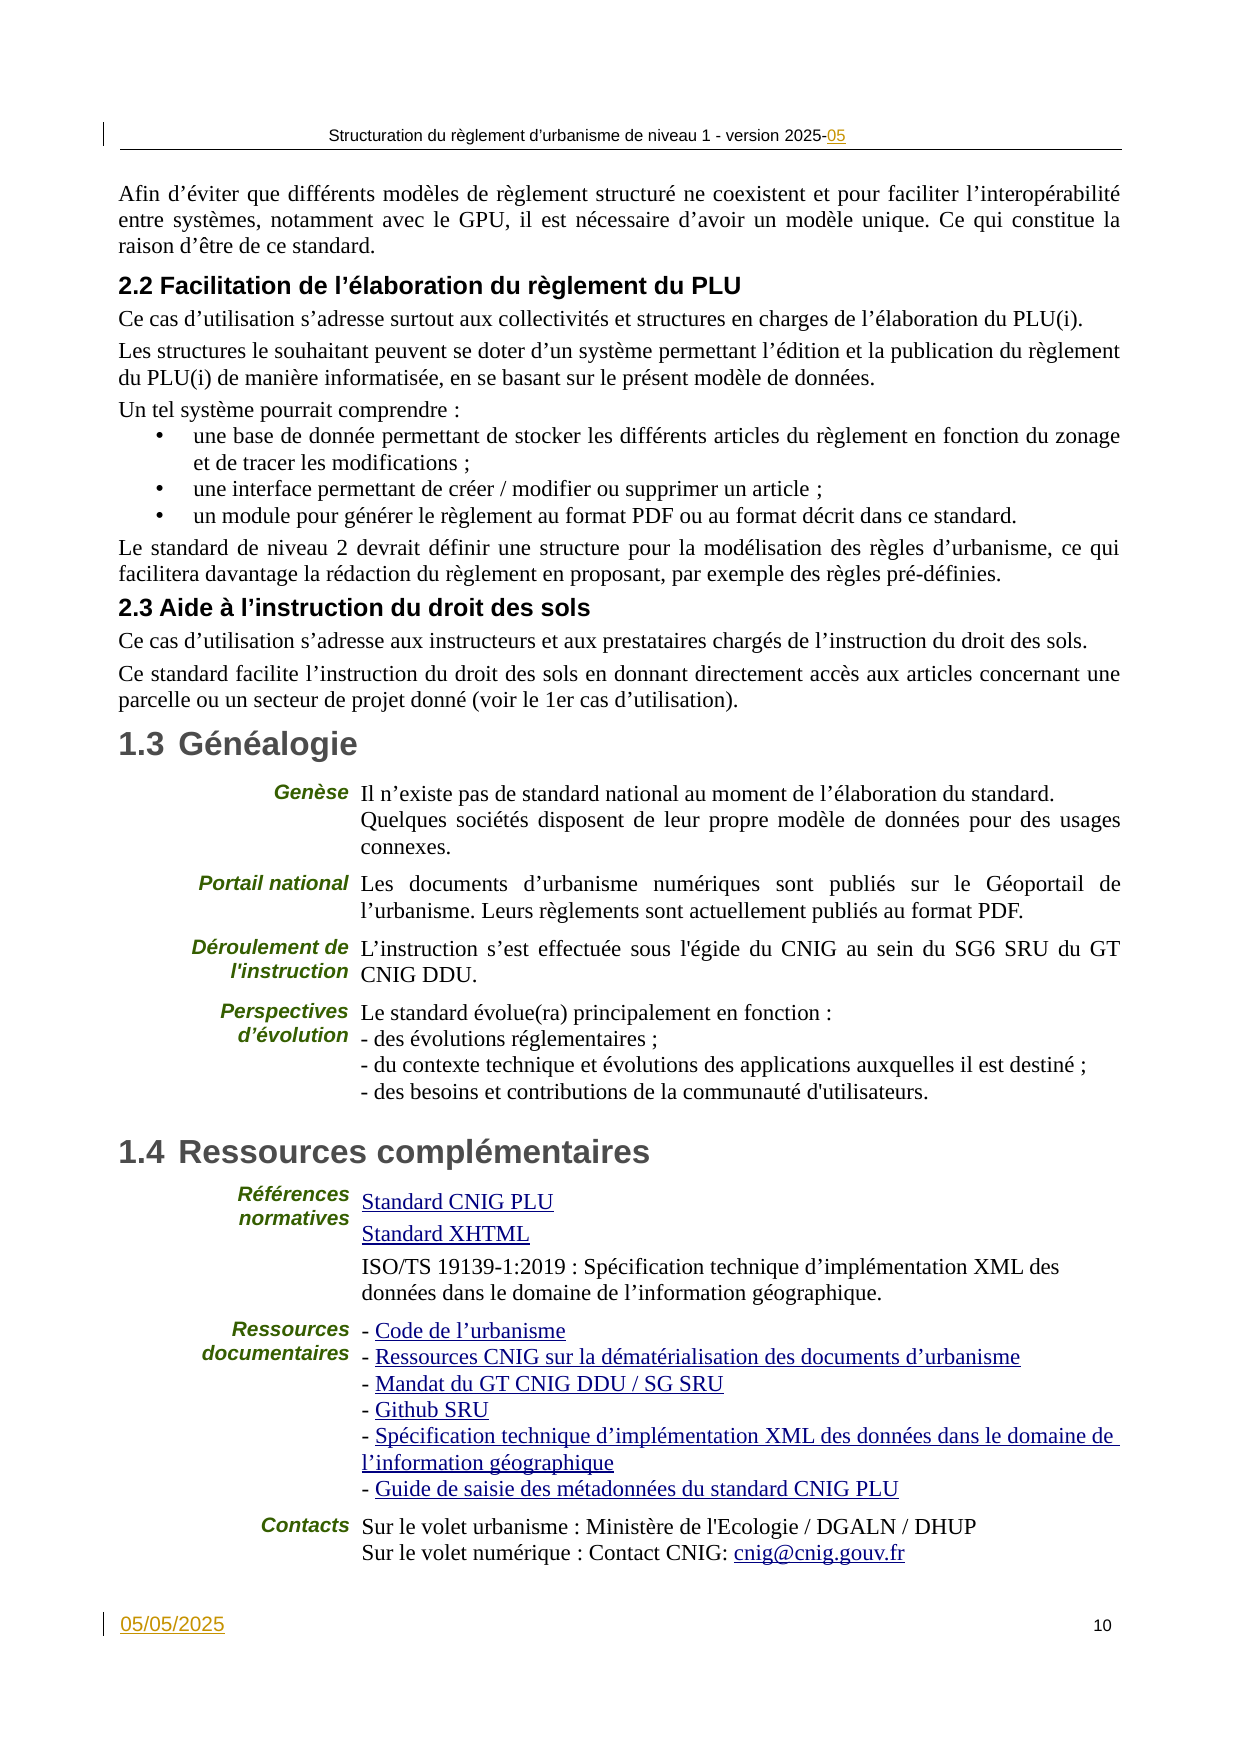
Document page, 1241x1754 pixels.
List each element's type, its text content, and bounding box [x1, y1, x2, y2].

text Les structures le souhaitant peuvent se doter d’un système permettant l’édition et la publication du règlement du PLU(i) de manière informatisée, en se basant sur le présent modèle de données. [118, 338, 1122, 390]
table_cell L’instruction s’est effectuée sous l'égide du CNIG au sein du SG6 SRU du GT CNIG DDU. [354, 929, 1122, 993]
table_cell Les documents d’urbanisme numériques sont publiés sur le Géoportail de l’urbanisme. Leurs règlements sont actuellement publiés au format PDF. [354, 865, 1122, 929]
subtitle Généalogie [118, 724, 1122, 762]
text 2.2 Facilitation de l’élaboration du règlement du PLU [118, 271, 1122, 299]
table_cell Perspectives d’évolution [118, 993, 354, 1110]
text Ce cas d’utilisation s’adresse aux instructeurs et aux prestataires chargés de l’instruction du droit des sols. [118, 627, 1122, 654]
table_cell Sur le volet urbanisme : Ministère de l'Ecologie / DGALN / DHUP Sur le volet numérique : Contact CNIG: cnig@cnig.gouv.fr [355, 1507, 1122, 1571]
text Un tel système pourrait comprendre : [118, 396, 1122, 423]
table_cell Déroulement de l'instruction [118, 929, 354, 993]
table_cell Ressources documentaires [118, 1311, 355, 1507]
text Ce standard facilite l’instruction du droit des sols en donnant directement accès aux articles concernant une parcelle ou un secteur de projet donné (voir le 1er cas d’utilisation). [118, 659, 1122, 712]
subtitle Ressources complémentaires [118, 1132, 1122, 1171]
text Afin d’éviter que différents modèles de règlement structuré ne coexistent et pour faciliter l’interopérabilité entre systèmes, notamment avec le GPU, il est nécessaire d’avoir un modèle unique. Ce qui constitue la raison d’être de ce standard. [118, 180, 1122, 259]
table_header Il n’existe pas de standard national au moment de l’élaboration du standard. Quelques sociétés disposent de leur propre modèle de données pour des usages connexes. [354, 774, 1122, 865]
table_cell Le standard évolue(ra) principalement en fonction : - des évolutions réglementaires ; - du contexte technique et évolutions des applications auxquelles il est destiné ; - des besoins et contributions de la communauté d'utilisateurs. [354, 993, 1122, 1110]
table_header Standard CNIG PLU Standard XHTML ISO/TS 19139-1:2019 : Spécification technique d’implémentation XML des données dans le domaine de l’information géographique. [355, 1176, 1122, 1311]
list une base de donnée permettant de stocker les différents articles du règlement en fonction du zonage et de tracer les modifications ; [156, 423, 1122, 475]
list un module pour générer le règlement au format PDF ou au format décrit dans ce standard. [156, 502, 1122, 528]
list une interface permettant de créer / modifier ou supprimer un article ; [156, 475, 1122, 502]
table_cell Portail national [118, 865, 354, 929]
table_header Genèse [118, 774, 354, 865]
table_cell - Code de l’urbanisme - Ressources CNIG sur la dématérialisation des documents d’urbanisme - Mandat du GT CNIG DDU / SG SRU - Github SRU - Spécification technique d’implémentation XML des données dans le domaine de l’information géographique - Guide de saisie des métadonnées du standard CNIG PLU [355, 1311, 1122, 1507]
text 2.3 Aide à l’instruction du droit des sols [118, 593, 1122, 621]
table_header Références normatives [118, 1176, 355, 1311]
table_cell Contacts [118, 1507, 355, 1571]
text Ce cas d’utilisation s’adresse surtout aux collectivités et structures en charges de l’élaboration du PLU(i). [118, 305, 1122, 332]
text Le standard de niveau 2 devrait définir une structure pour la modélisation des règles d’urbanisme, ce qui facilitera davantage la rédaction du règlement en proposant, par exemple des règles pré-définies. [118, 534, 1122, 587]
